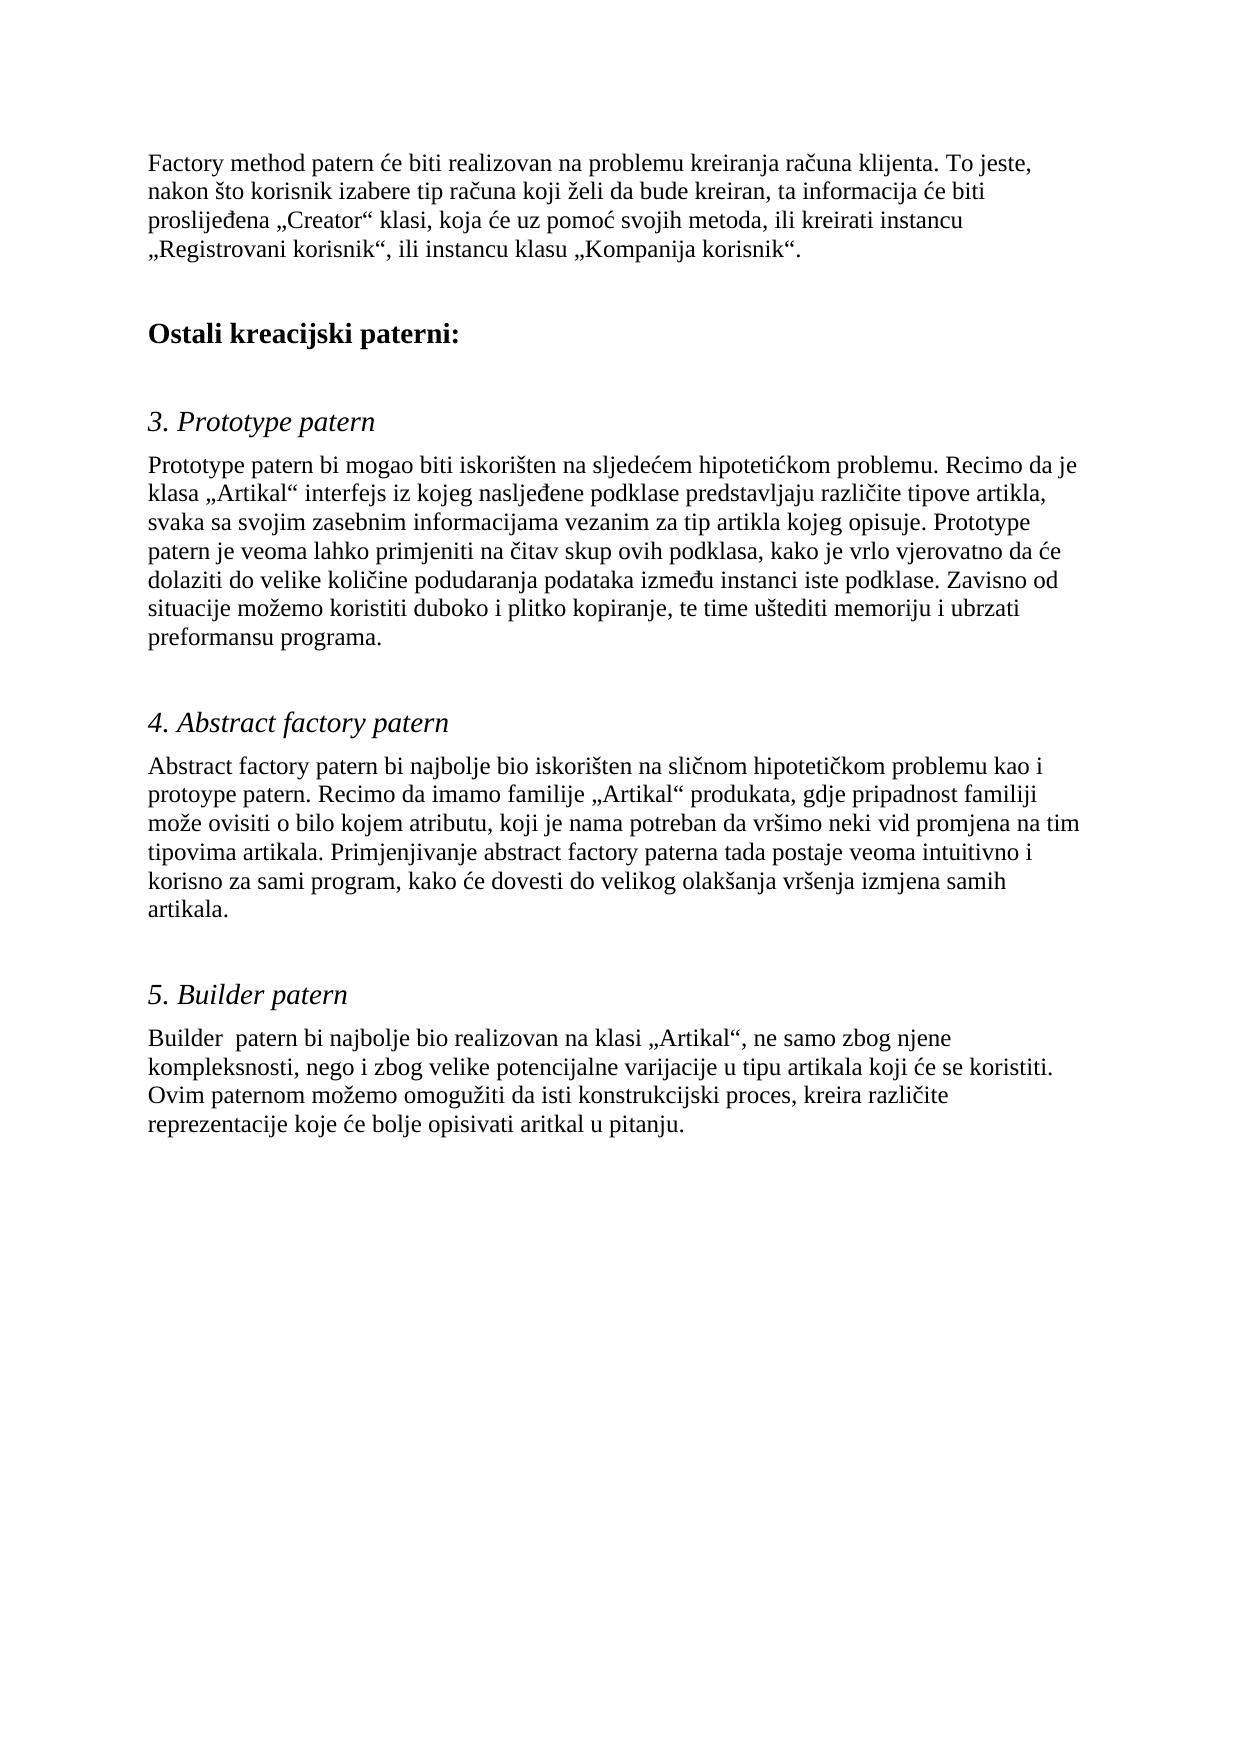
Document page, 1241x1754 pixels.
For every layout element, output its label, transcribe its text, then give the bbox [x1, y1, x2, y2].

text Ostali kreacijski paterni: [148, 316, 1093, 350]
text 5. Builder patern [148, 977, 1093, 1011]
text Builder patern bi najbolje bio realizovan na klasi „Artikal“, ne samo zbog njene kompleksnosti, nego i zbog velike potencijalne varijacije u tipu artikala koji će se koristiti. Ovim paternom možemo omogužiti da isti konstrukcijski proces, kreira različite reprezentacije koje će bolje opisivati aritkal u pitanju. [148, 1023, 1093, 1138]
text Abstract factory patern bi najbolje bio iskorišten na sličnom hipotetičkom problemu kao i protoype patern. Recimo da imamo familije „Artikal“ produkata, gdje pripadnost familiji može ovisiti o bilo kojem atributu, koji je nama potreban da vršimo neki vid promjena na tim tipovima artikala. Primjenjivanje abstract factory paterna tada postaje veoma intuitivno i korisno za sami program, kako će dovesti do velikog olakšanja vršenja izmjena samih artikala. [148, 751, 1093, 923]
text 4. Abstract factory patern [148, 705, 1093, 738]
text 3. Prototype patern [148, 404, 1093, 437]
text Prototype patern bi mogao biti iskorišten na sljedećem hipotetićkom problemu. Recimo da je klasa „Artikal“ interfejs iz kojeg nasljeđene podklase predstavljaju različite tipove artikla, svaka sa svojim zasebnim informacijama vezanim za tip artikla kojeg opisuje. Prototype patern je veoma lahko primjeniti na čitav skup ovih podklasa, kako je vrlo vjerovatno da će dolaziti do velike količine podudaranja podataka između instanci iste podklase. Zavisno od situacije možemo koristiti duboko i plitko kopiranje, te time uštediti memoriju i ubrzati preformansu programa. [148, 450, 1093, 651]
text Factory method patern će biti realizovan na problemu kreiranja računa klijenta. To jeste, nakon što korisnik izabere tip računa koji želi da bude kreiran, ta informacija će biti proslijeđena „Creator“ klasi, koja će uz pomoć svojih metoda, ili kreirati instancu „Registrovani korisnik“, ili instancu klasu „Kompanija korisnik“. [148, 148, 1093, 263]
